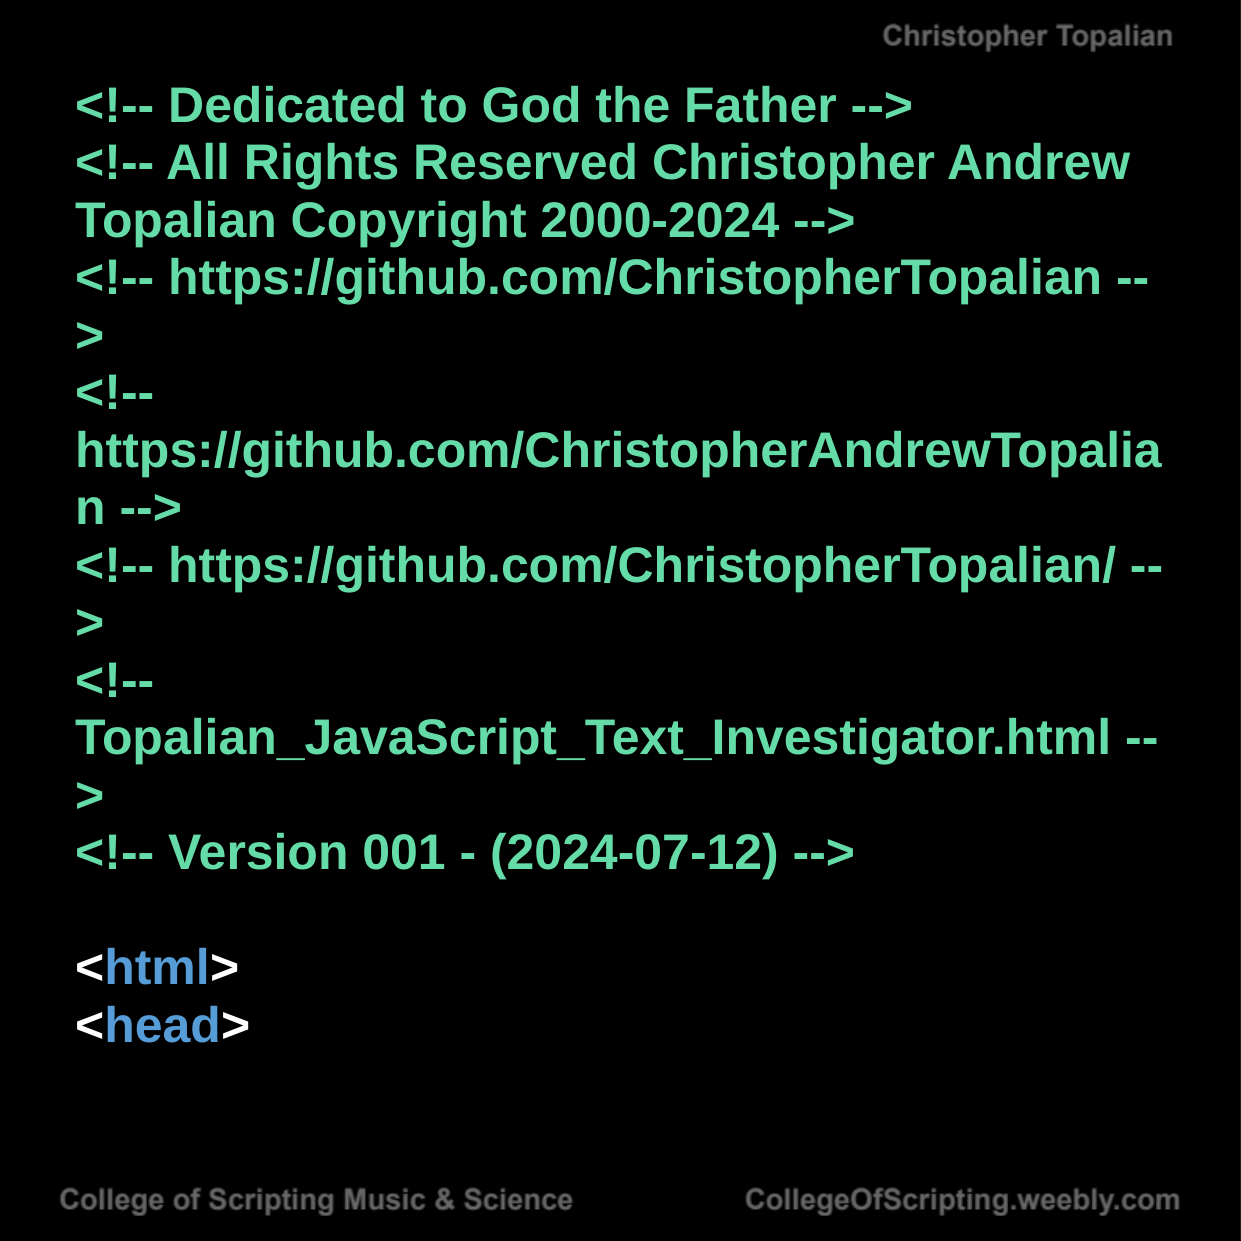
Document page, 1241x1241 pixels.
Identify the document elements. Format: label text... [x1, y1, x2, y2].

text <head> [75, 995, 1166, 1052]
text <!-- Version 001 - (2024-07-12) --> [75, 822, 1166, 880]
text <!-- Topalian_JavaScript_Text_Investigator.html --> [75, 650, 1166, 822]
text <!-- Dedicated to God the Father --> [75, 75, 1166, 132]
text <!-- All Rights Reserved Christopher Andrew Topalian Copyright 2000-2024 --> [75, 132, 1166, 247]
text <!-- https://github.com/ChristopherTopalian --> [75, 247, 1166, 362]
text <!-- https://github.com/ChristopherTopalian/ --> [75, 535, 1166, 650]
text <!-- https://github.com/ChristopherAndrewTopalian --> [75, 362, 1166, 535]
text <html> [75, 937, 1166, 995]
